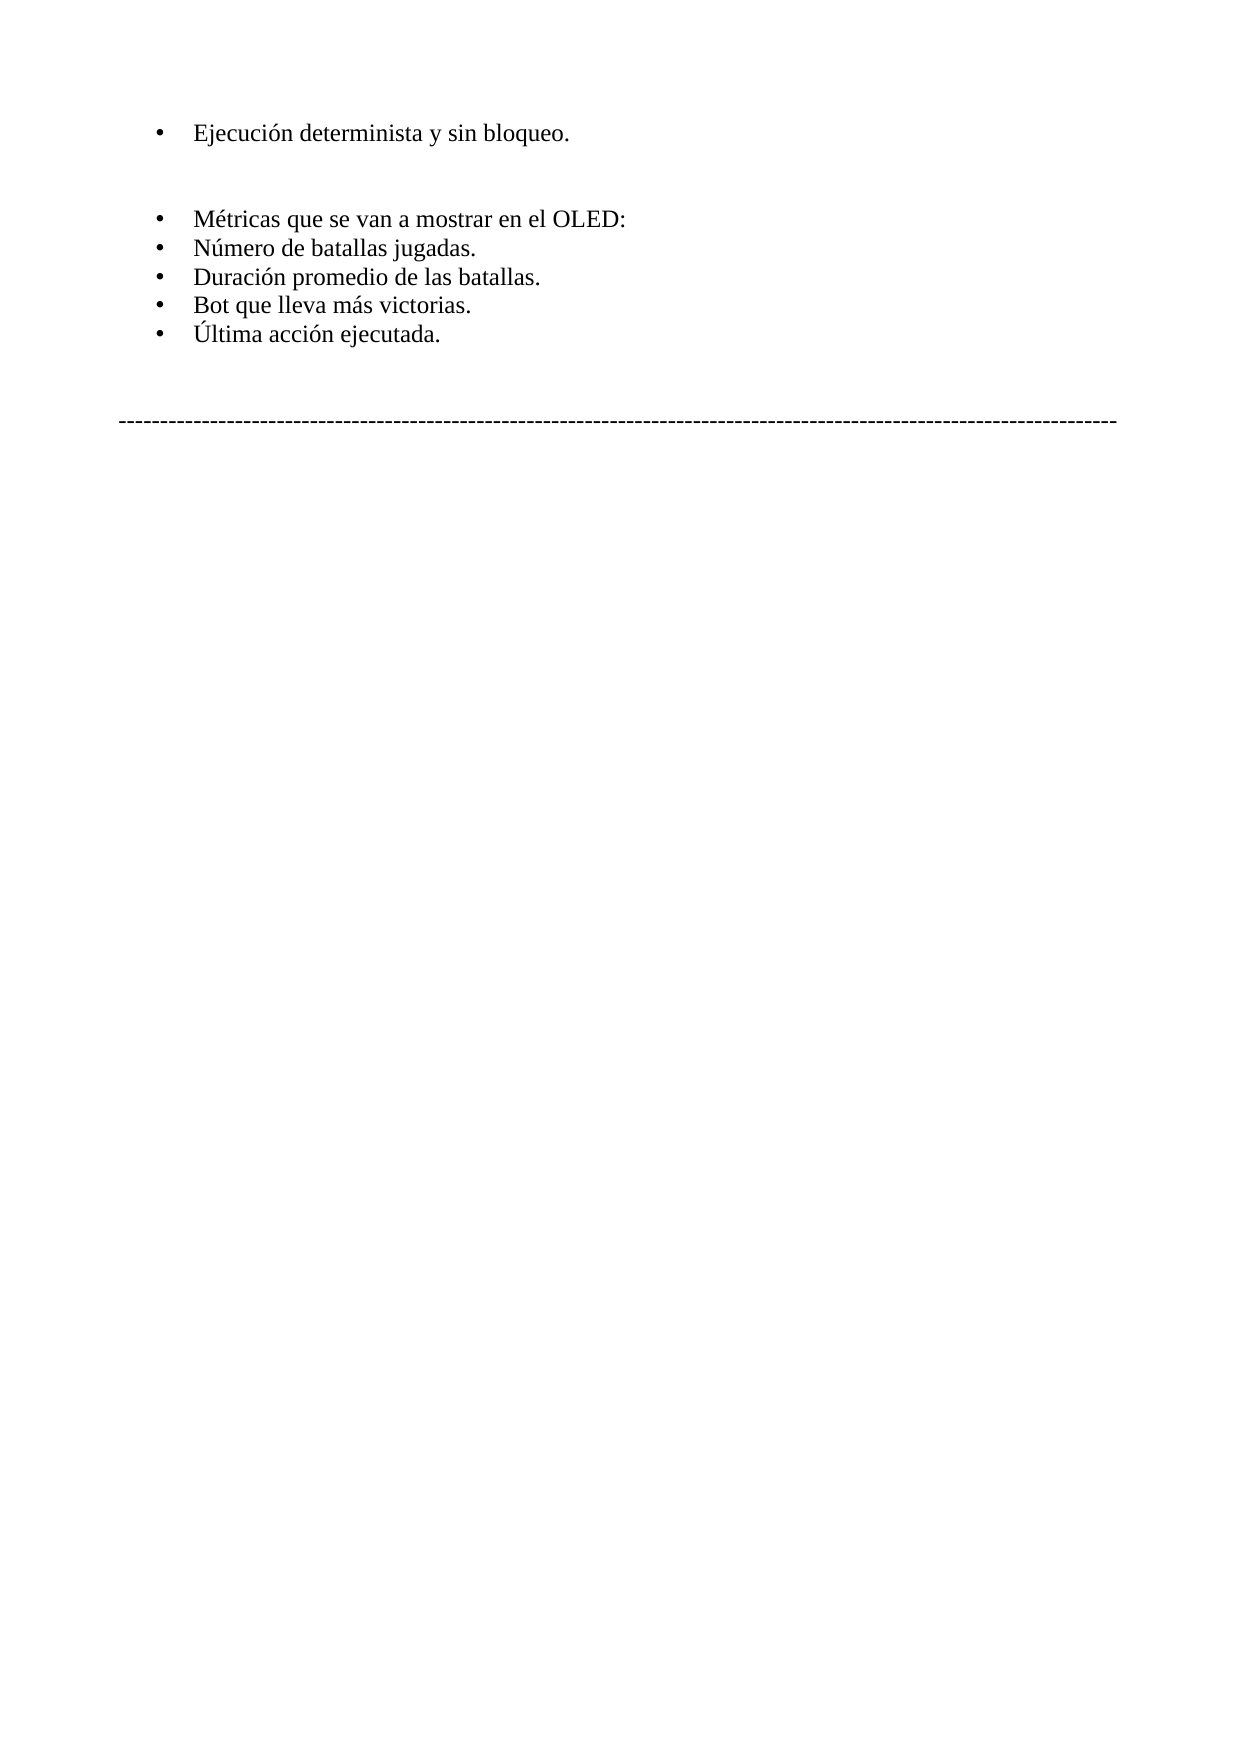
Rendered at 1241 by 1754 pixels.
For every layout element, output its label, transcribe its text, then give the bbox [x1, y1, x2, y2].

list Ejecución determinista y sin bloqueo. [156, 118, 1122, 147]
list Bot que lleva más victorias. [156, 291, 1122, 319]
list Última acción ejecutada. [156, 319, 1122, 348]
list Métricas que se van a mostrar en el OLED: [156, 204, 1122, 233]
list Duración promedio de las batallas. [156, 262, 1122, 291]
list Número de batallas jugadas. [156, 233, 1122, 262]
text ------------------------------------------------------------------------------------------------------------------------ [118, 406, 1122, 434]
